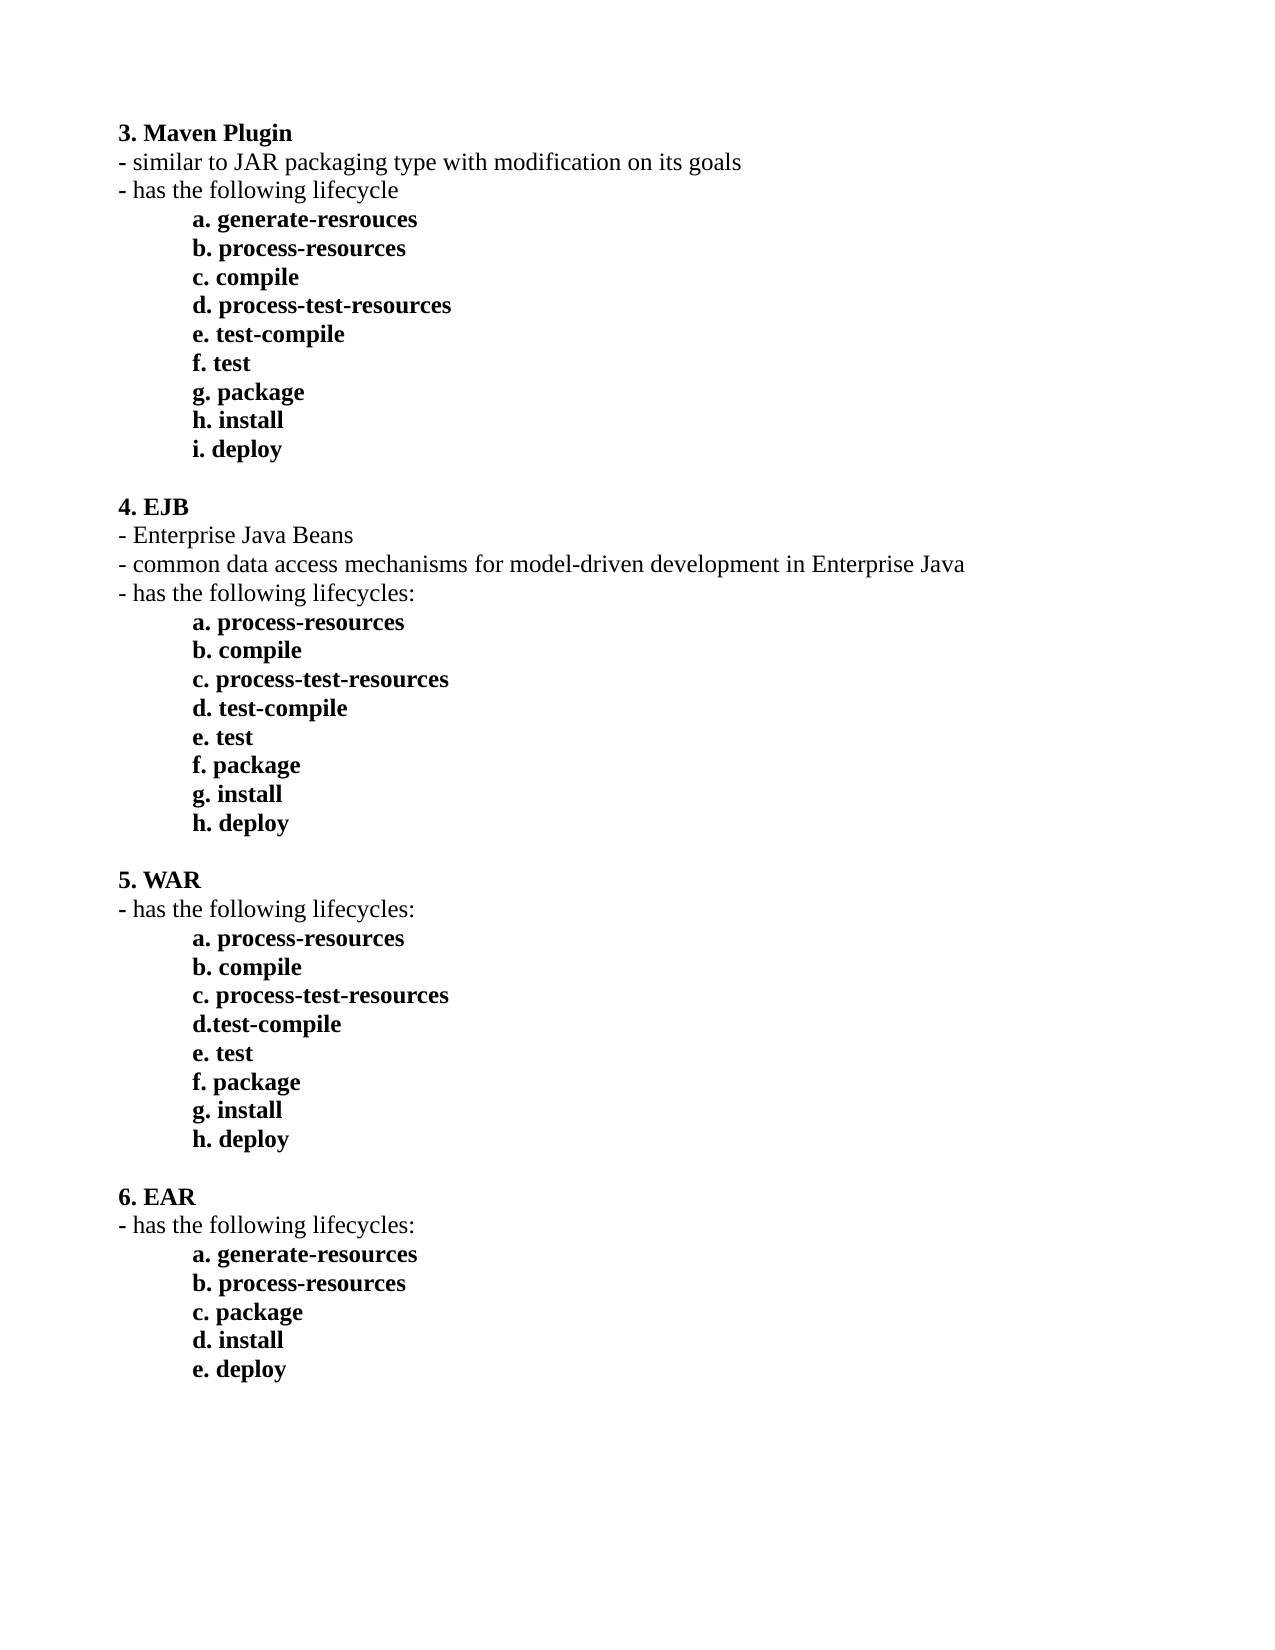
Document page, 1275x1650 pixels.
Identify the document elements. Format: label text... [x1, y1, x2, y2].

text d. install [118, 1326, 1157, 1354]
text - similar to JAR packaging type with modification on its goals [118, 147, 1157, 176]
text f. package [118, 1067, 1157, 1096]
text b. compile [118, 952, 1157, 981]
text - has the following lifecycles: [118, 1211, 1157, 1239]
text - has the following lifecycles: [118, 578, 1157, 607]
text c. process-test-resources [118, 664, 1157, 693]
text - has the following lifecycle [118, 176, 1157, 204]
text e. test [118, 722, 1157, 751]
text d. test-compile [118, 693, 1157, 722]
text - common data access mechanisms for model-driven development in Enterprise Java [118, 549, 1157, 578]
text - has the following lifecycles: [118, 894, 1157, 923]
text c. process-test-resources [118, 981, 1157, 1009]
text h. deploy [118, 808, 1157, 837]
text 3. Maven Plugin [118, 118, 1157, 147]
text e. test-compile [118, 319, 1157, 348]
text 4. EJB [118, 492, 1157, 521]
text c. package [118, 1297, 1157, 1326]
text c. compile [118, 262, 1157, 291]
text h. install [118, 406, 1157, 434]
text b. compile [118, 636, 1157, 664]
text g. package [118, 377, 1157, 406]
text a. process-resources [118, 607, 1157, 636]
text g. install [118, 1096, 1157, 1124]
text a. generate-resrouces [118, 204, 1157, 233]
text 6. EAR [118, 1182, 1157, 1211]
text h. deploy [118, 1124, 1157, 1153]
text d. process-test-resources [118, 291, 1157, 319]
text e. test [118, 1038, 1157, 1067]
text b. process-resources [118, 1268, 1157, 1297]
text g. install [118, 779, 1157, 808]
text d.test-compile [118, 1009, 1157, 1038]
text f. test [118, 348, 1157, 377]
text i. deploy [118, 434, 1157, 463]
text a. process-resources [118, 923, 1157, 952]
text e. deploy [118, 1354, 1157, 1383]
text f. package [118, 751, 1157, 779]
text b. process-resources [118, 233, 1157, 262]
text - Enterprise Java Beans [118, 521, 1157, 549]
text 5. WAR [118, 866, 1157, 894]
text a. generate-resources [118, 1239, 1157, 1268]
